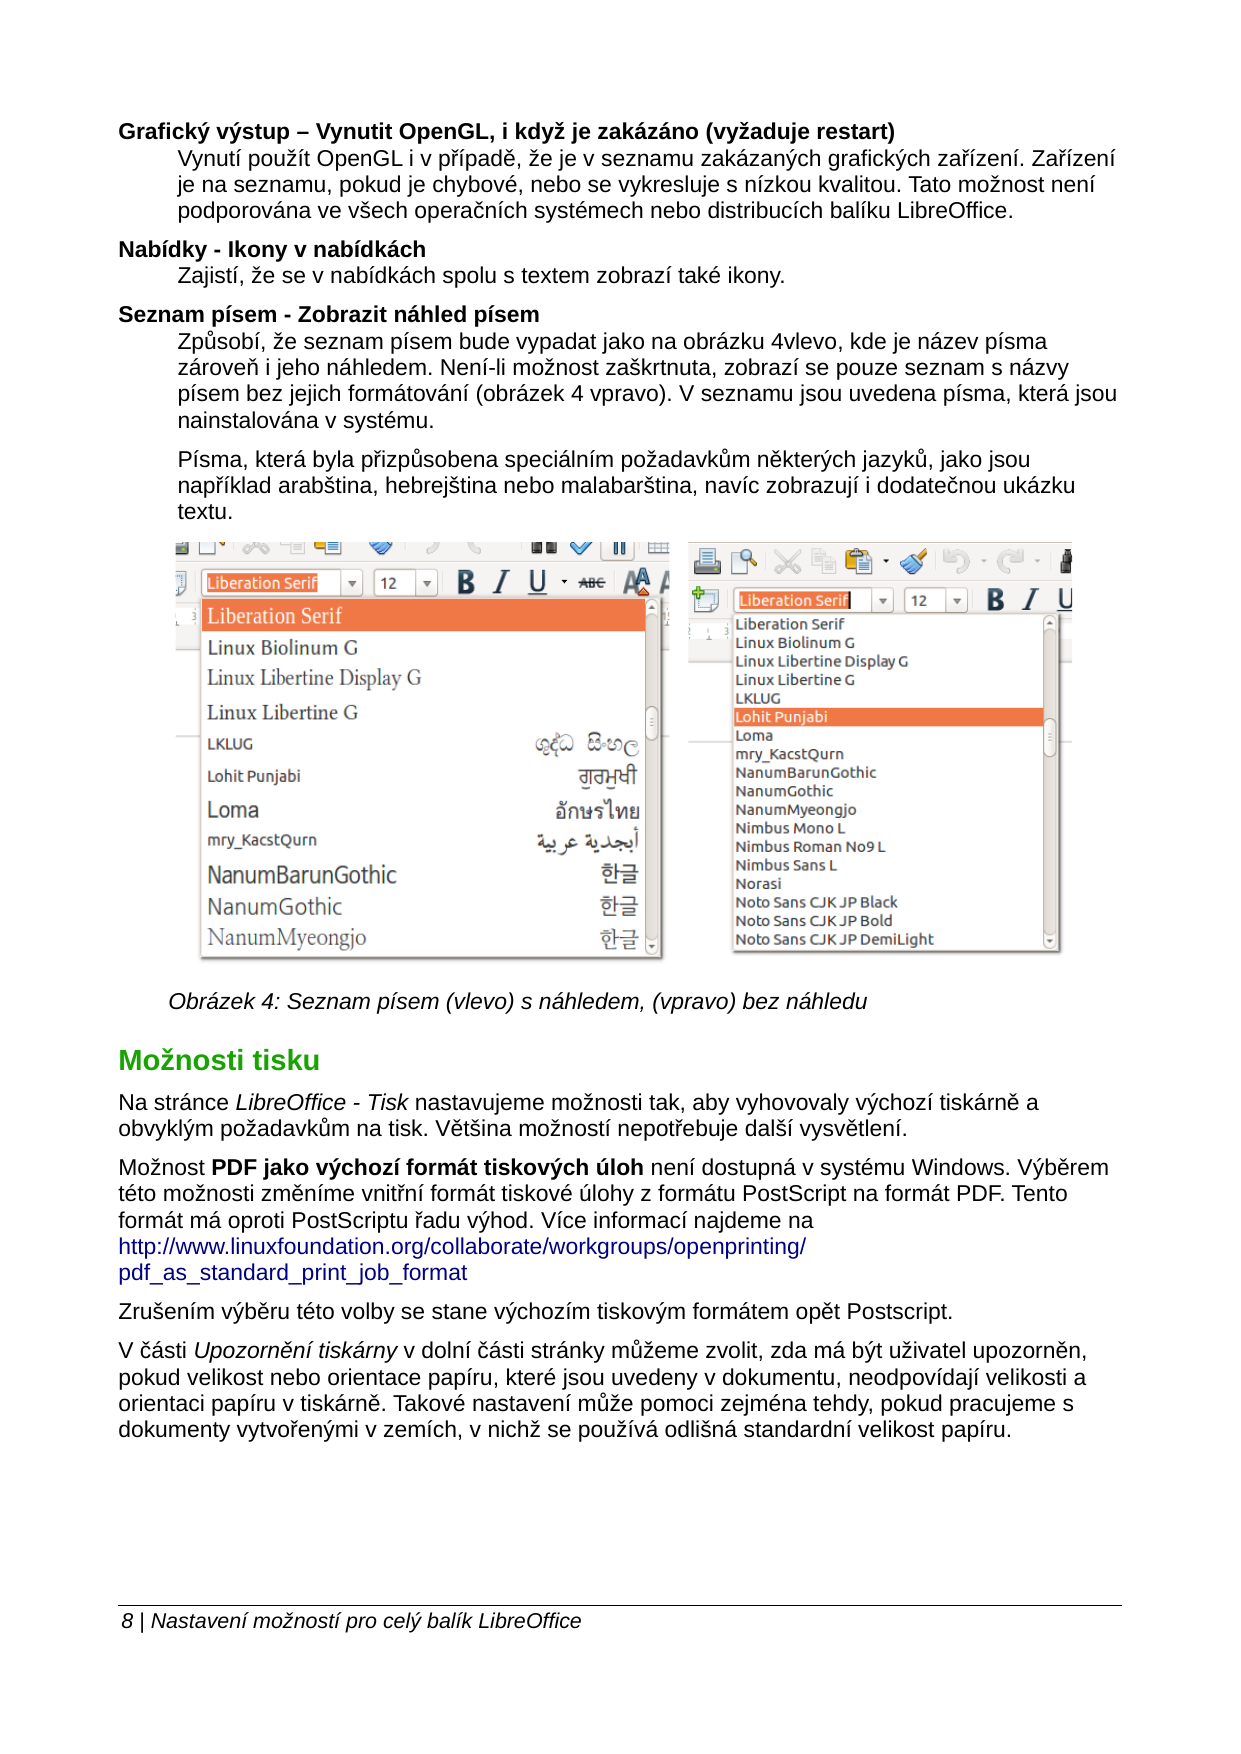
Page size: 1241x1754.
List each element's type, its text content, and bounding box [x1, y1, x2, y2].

text Písma, která byla přizpůsobena speciálním požadavkům některých jazyků, jako jsou například arabština, hebrejština nebo malabarština, navíc zobrazují i ​​dodatečnou ukázku textu. [177, 446, 1122, 524]
text Zrušením výběru této volby se stane výchozím tiskovým formátem opět Postscript. [118, 1298, 1122, 1324]
text Zajistí, že se v nabídkách spolu s textem zobrazí také ikony. [177, 262, 1122, 289]
text Seznam písem - Zobrazit náhled písem [118, 301, 1122, 328]
text Grafický výstup – Vynutit OpenGL, i když je zakázáno (vyžaduje restart) [118, 118, 1122, 144]
text Způsobí, že seznam písem bude vypadat jako na obrázku 4vlevo, kde je název písma zároveň i jeho náhledem. Není-li možnost zaškrtnuta, zobrazí se pouze seznam s názvy písem bez jejich formátování (obrázek 4 vpravo). V seznamu jsou uvedena písma, která jsou nainstalována v systému. [177, 328, 1122, 433]
table_header [683, 537, 1078, 982]
subtitle Možnosti tisku [118, 1043, 1122, 1077]
text Možnost PDF jako výchozí formát tiskových úloh není dostupná v systému Windows. Výběrem této možnosti změníme vnitřní formát tiskové úlohy z formátu PostScript na formát PDF. Tento formát má oproti PostScriptu řadu výhod. Více informací najdeme na http://www.linuxfoundation.org/collaborate/workgroups/openprinting/pdf_as_standard_print_job_format [118, 1154, 1122, 1286]
picture [175, 542, 670, 965]
text Nabídky - Ikony v nabídkách [118, 236, 1122, 262]
text V části Upozornění tiskárny v dolní části stránky můžeme zvolit, zda má být uživatel upozorněn, pokud velikost nebo orientace papíru, které jsou uvedeny v dokumentu, neodpovídají velikosti a orientaci papíru v tiskárně. Takové nastavení může pomoci zejména tehdy, pokud pracujeme s dokumenty vytvořenými v zemích, v nichž se používá odlišná standardní velikost papíru. [118, 1337, 1122, 1442]
text Vynutí použít OpenGL i v případě, že je v seznamu zakázaných grafických zařízení. Zařízení je na seznamu, pokud je chybové, nebo se vykresluje s nízkou kvalitou. Tato možnost není podporována ve všech operačních systémech nebo distribucích balíku LibreOffice. [177, 144, 1122, 223]
table_header [163, 537, 682, 982]
picture [688, 542, 1073, 956]
text Na stránce LibreOffice - Tisk nastavujeme možnosti tak, aby vyhovovaly výchozí tiskárně a obvyklým požadavkům na tisk. Většina možností nepotřebuje další vysvětlení. [118, 1089, 1122, 1141]
table_cell Obrázek 4: Seznam písem (vlevo) s náhledem, (vpravo) bez náhledu [163, 982, 1078, 1020]
